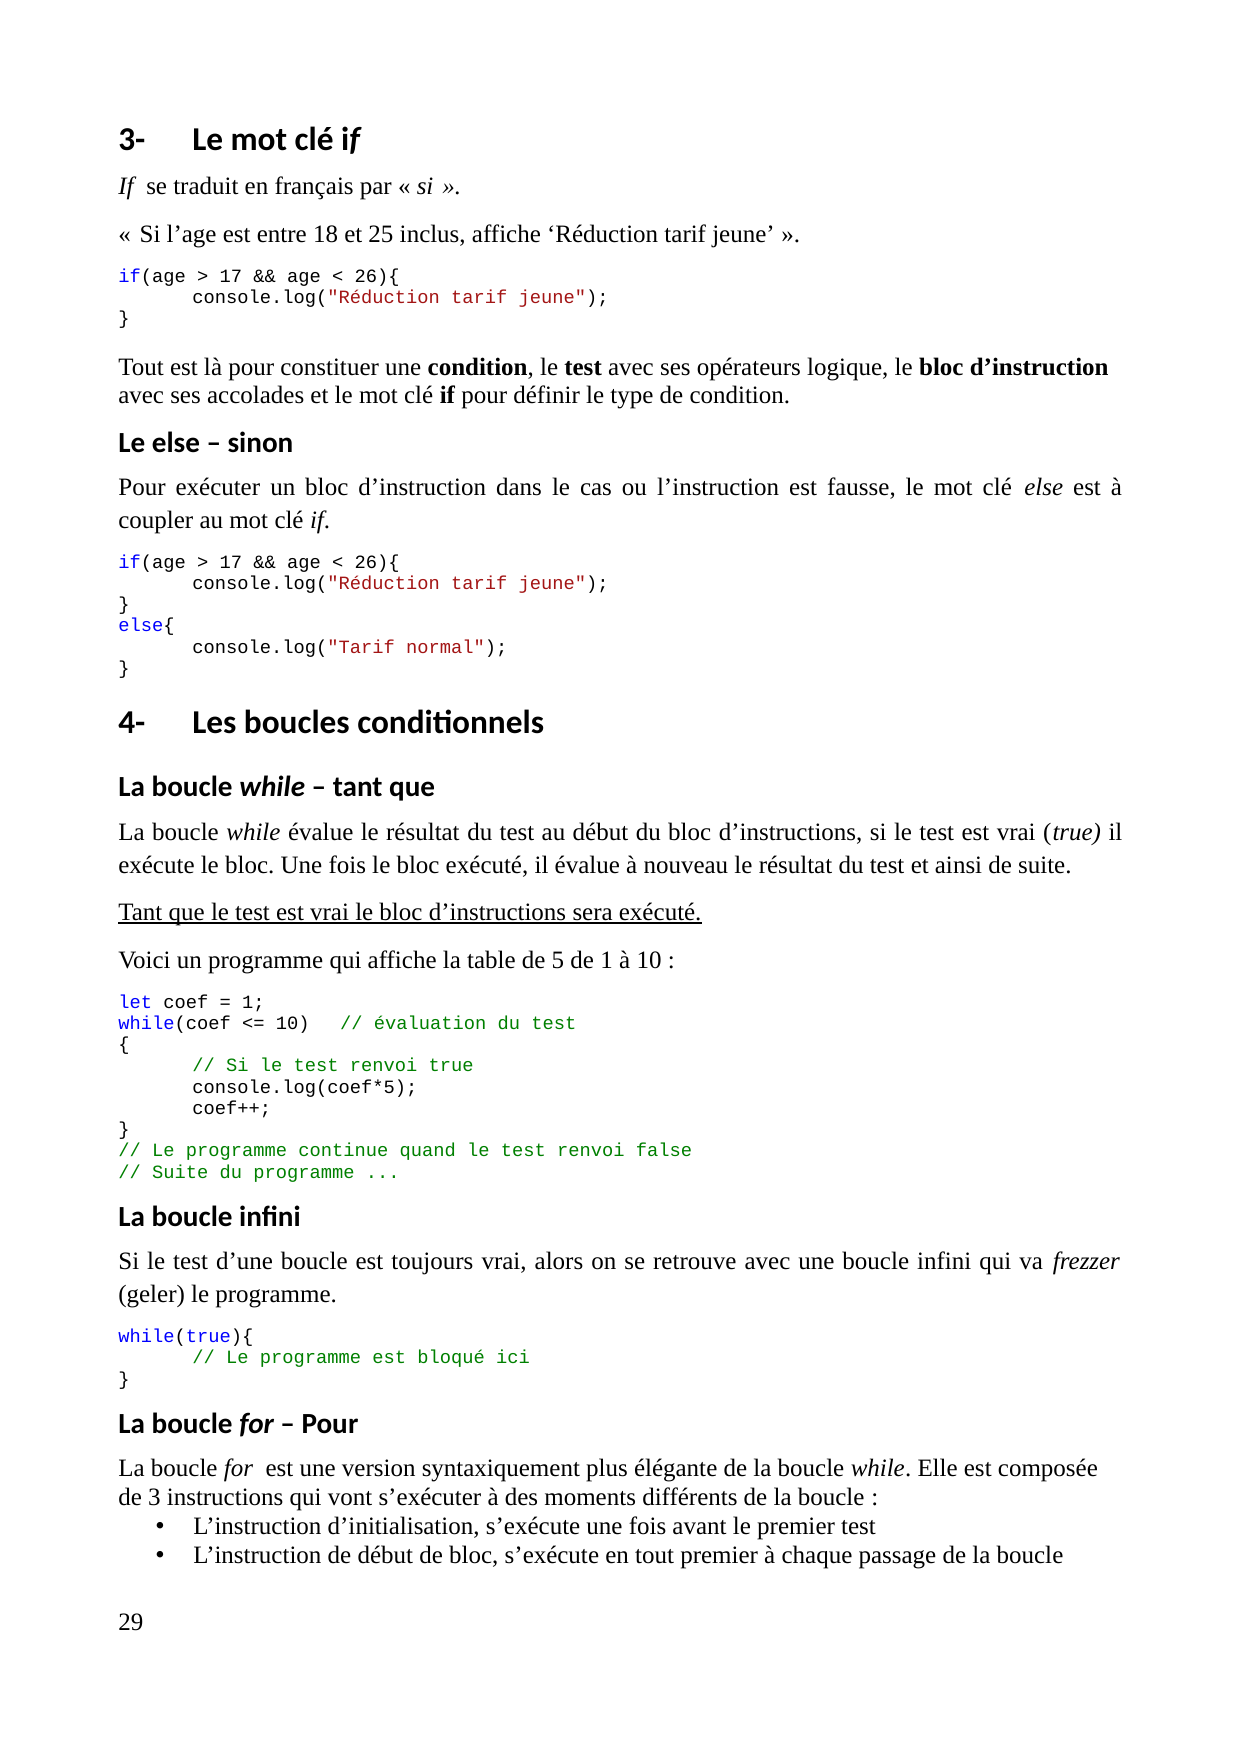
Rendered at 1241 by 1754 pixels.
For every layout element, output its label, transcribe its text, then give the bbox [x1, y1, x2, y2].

text // Suite du programme ... [118, 1162, 1122, 1184]
text // Si le test renvoi true [118, 1056, 1122, 1077]
text let coef = 1; [118, 992, 1122, 1014]
text // Le programme continue quand le test renvoi false [118, 1141, 1122, 1162]
text « Si l’age est entre 18 et 25 inclus, affiche ‘Réduction tarif jeune’ ». [118, 219, 1122, 248]
text Tant que le test est vrai le bloc d’instructions sera exécuté. [118, 897, 1122, 926]
subtitle La boucle while – tant que [118, 768, 1122, 804]
text Tout est là pour constituer une condition, le test avec ses opérateurs logique, le bloc d’instruction avec ses accolades et le mot clé if pour définir le type de condition. [118, 352, 1122, 409]
text If se traduit en français par « si ». [118, 171, 1122, 200]
text } [118, 1120, 1122, 1141]
subtitle Les boucles conditionnels [118, 701, 1122, 741]
text console.log("Tarif normal"); [118, 637, 1122, 659]
text if(age > 17 && age < 26){ [118, 267, 1122, 288]
text Voici un programme qui affiche la table de 5 de 1 à 10 : [118, 945, 1122, 974]
text } [118, 309, 1122, 330]
text { [118, 1035, 1122, 1056]
subtitle Le else – sinon [118, 424, 1122, 459]
text console.log("Réduction tarif jeune"); [118, 574, 1122, 595]
text } [118, 1369, 1122, 1391]
subtitle La boucle for – Pour [118, 1405, 1122, 1441]
text Pour exécuter un bloc d’instruction dans le cas ou l’instruction est fausse, le mot clé else est à coupler au mot clé if. [118, 472, 1122, 533]
text La boucle while évalue le résultat du test au début du bloc d’instructions, si le test est vrai (true) il exécute le bloc. Une fois le bloc exécuté, il évalue à nouveau le résultat du test et ainsi de suite. [118, 817, 1122, 878]
text while(true){ [118, 1327, 1122, 1348]
list L’instruction d’initialisation, s’exécute une fois avant le premier test [156, 1511, 1122, 1540]
text } [118, 659, 1122, 680]
text else{ [118, 616, 1122, 637]
text Si le test d’une boucle est toujours vrai, alors on se retrouve avec une boucle infini qui va frezzer (geler) le programme. [118, 1246, 1122, 1308]
subtitle La boucle infini [118, 1198, 1122, 1234]
text console.log("Réduction tarif jeune"); [118, 288, 1122, 309]
text console.log(coef*5); [118, 1077, 1122, 1099]
list L’instruction de début de bloc, s’exécute en tout premier à chaque passage de la boucle [156, 1540, 1122, 1568]
text coef++; [118, 1099, 1122, 1120]
text } [118, 595, 1122, 616]
text if(age > 17 && age < 26){ [118, 552, 1122, 574]
text // Le programme est bloqué ici [118, 1348, 1122, 1369]
text while(coef <= 10) // évaluation du test [118, 1014, 1122, 1035]
text La boucle for est une version syntaxiquement plus élégante de la boucle while. Elle est composée de 3 instructions qui vont s’exécuter à des moments différents de la boucle : [118, 1453, 1122, 1511]
subtitle Le mot clé if [118, 118, 1122, 159]
